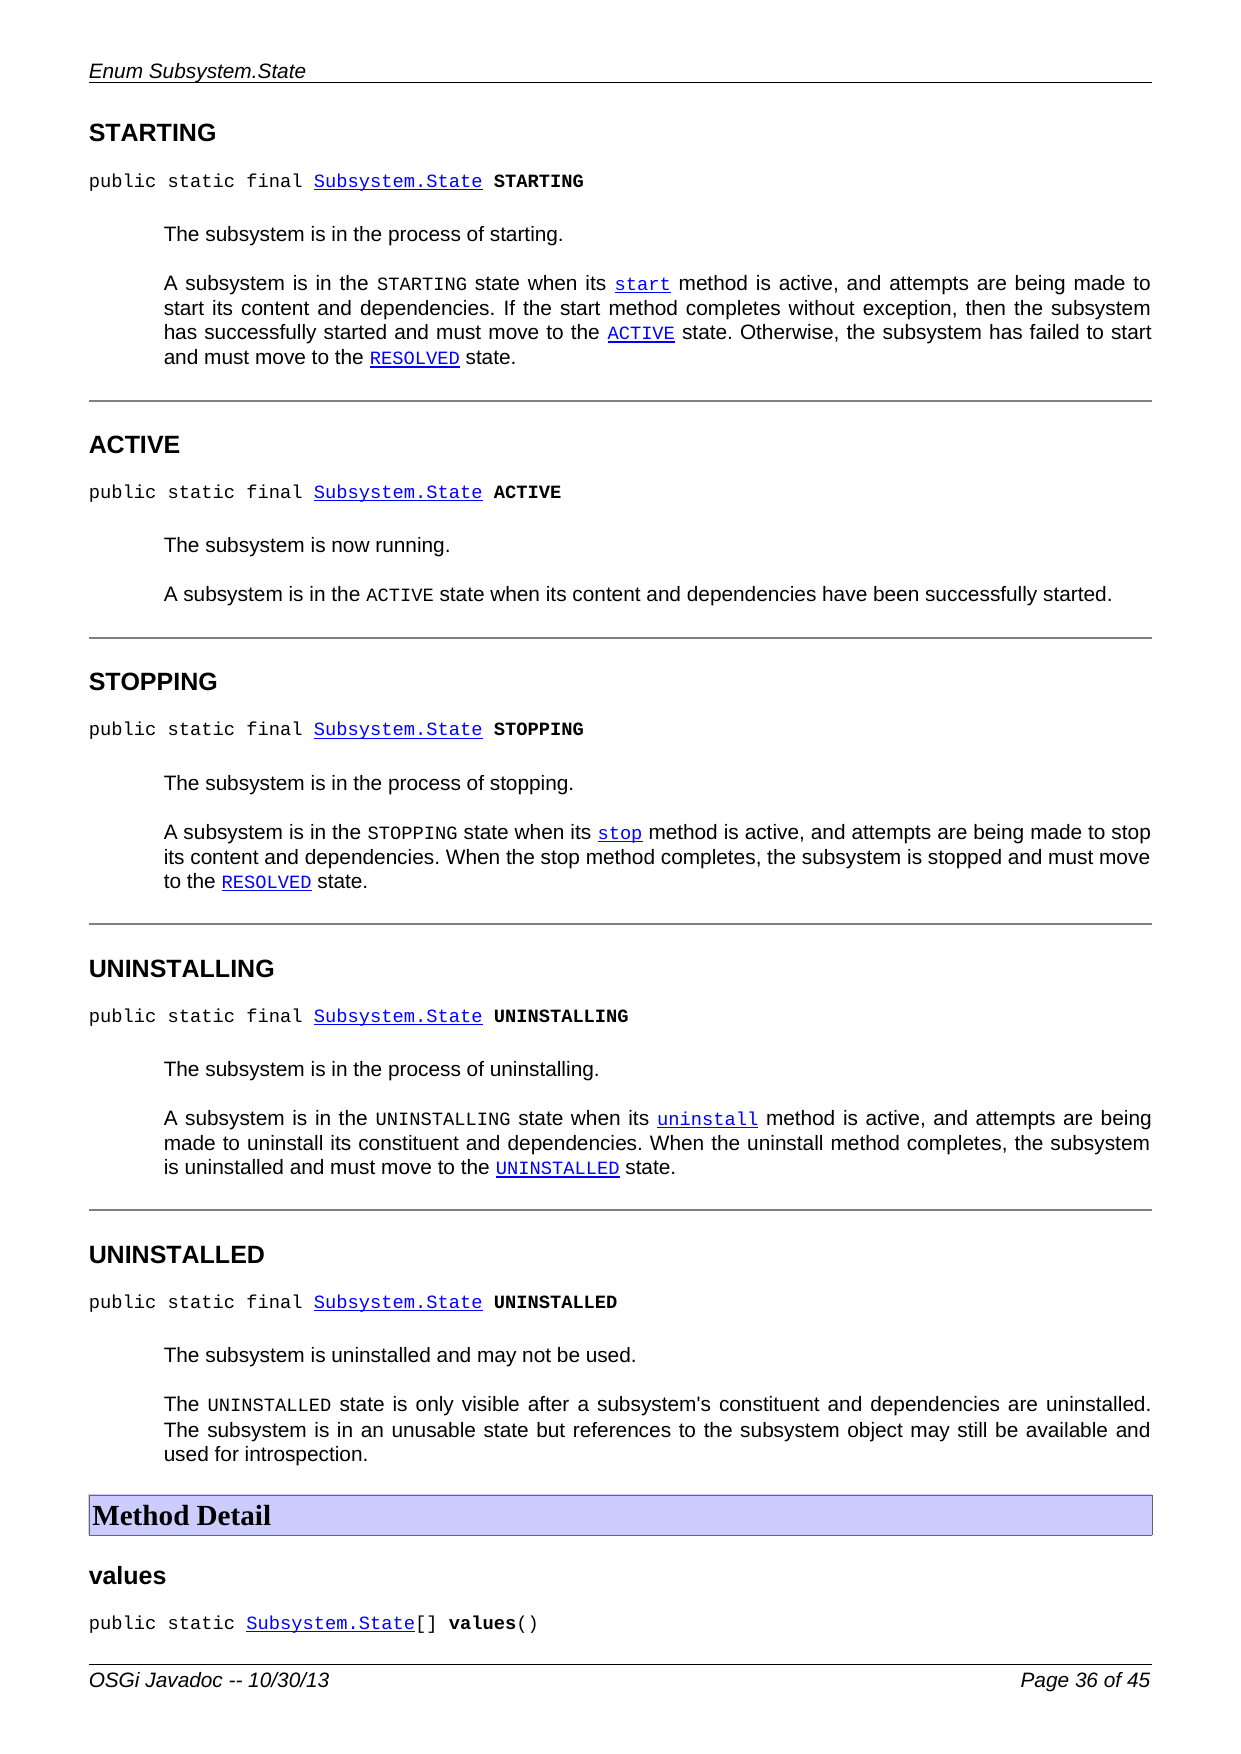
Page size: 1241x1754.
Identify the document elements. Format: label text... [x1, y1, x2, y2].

subtitle STOPPING [88, 667, 1152, 696]
subtitle ACTIVE [88, 430, 1152, 459]
text A subsystem is in the UNINSTALLING state when its uninstall method is active, and attempts are being made to uninstall its constituent and dependencies. When the uninstall method completes, the subsystem is uninstalled and must move to the UNINSTALLED state. [163, 1106, 1152, 1180]
text The subsystem is in the process of uninstalling. [163, 1057, 1152, 1081]
subtitle values [88, 1561, 1152, 1589]
text A subsystem is in the STOPPING state when its stop method is active, and attempts are being made to stop its content and dependencies. When the stop method completes, the subsystem is stopped and must move to the RESOLVED state. [163, 819, 1152, 894]
text The subsystem is now running. [163, 533, 1152, 557]
text A subsystem is in the STARTING state when its start method is active, and attempts are being made to start its content and dependencies. If the start method completes without exception, then the subsystem has successfully started and must move to the ACTIVE state. Otherwise, the subsystem has failed to start and must move to the RESOLVED state. [163, 271, 1152, 370]
text public static final Subsystem.State STOPPING [88, 720, 1152, 741]
text The UNINSTALLED state is only visible after a subsystem's constituent and dependencies are uninstalled. The subsystem is in an unusable state but references to the subsystem object may still be available and used for introspection. [163, 1392, 1152, 1465]
text public static final Subsystem.State UNINSTALLED [88, 1293, 1152, 1314]
text public static final Subsystem.State ACTIVE [88, 483, 1152, 504]
subtitle STARTING [88, 118, 1152, 147]
text public static final Subsystem.State STARTING [88, 171, 1152, 193]
subtitle UNINSTALLED [88, 1240, 1152, 1269]
subtitle Method Detail [90, 1496, 1152, 1535]
text public static final Subsystem.State UNINSTALLING [88, 1006, 1152, 1028]
text A subsystem is in the ACTIVE state when its content and dependencies have been successfully started. [163, 582, 1152, 607]
subtitle UNINSTALLING [88, 953, 1152, 982]
text The subsystem is in the process of starting. [163, 222, 1152, 246]
text The subsystem is in the process of stopping. [163, 771, 1152, 794]
text The subsystem is uninstalled and may not be used. [163, 1343, 1152, 1367]
text public static Subsystem.State[] values() [88, 1614, 1152, 1635]
